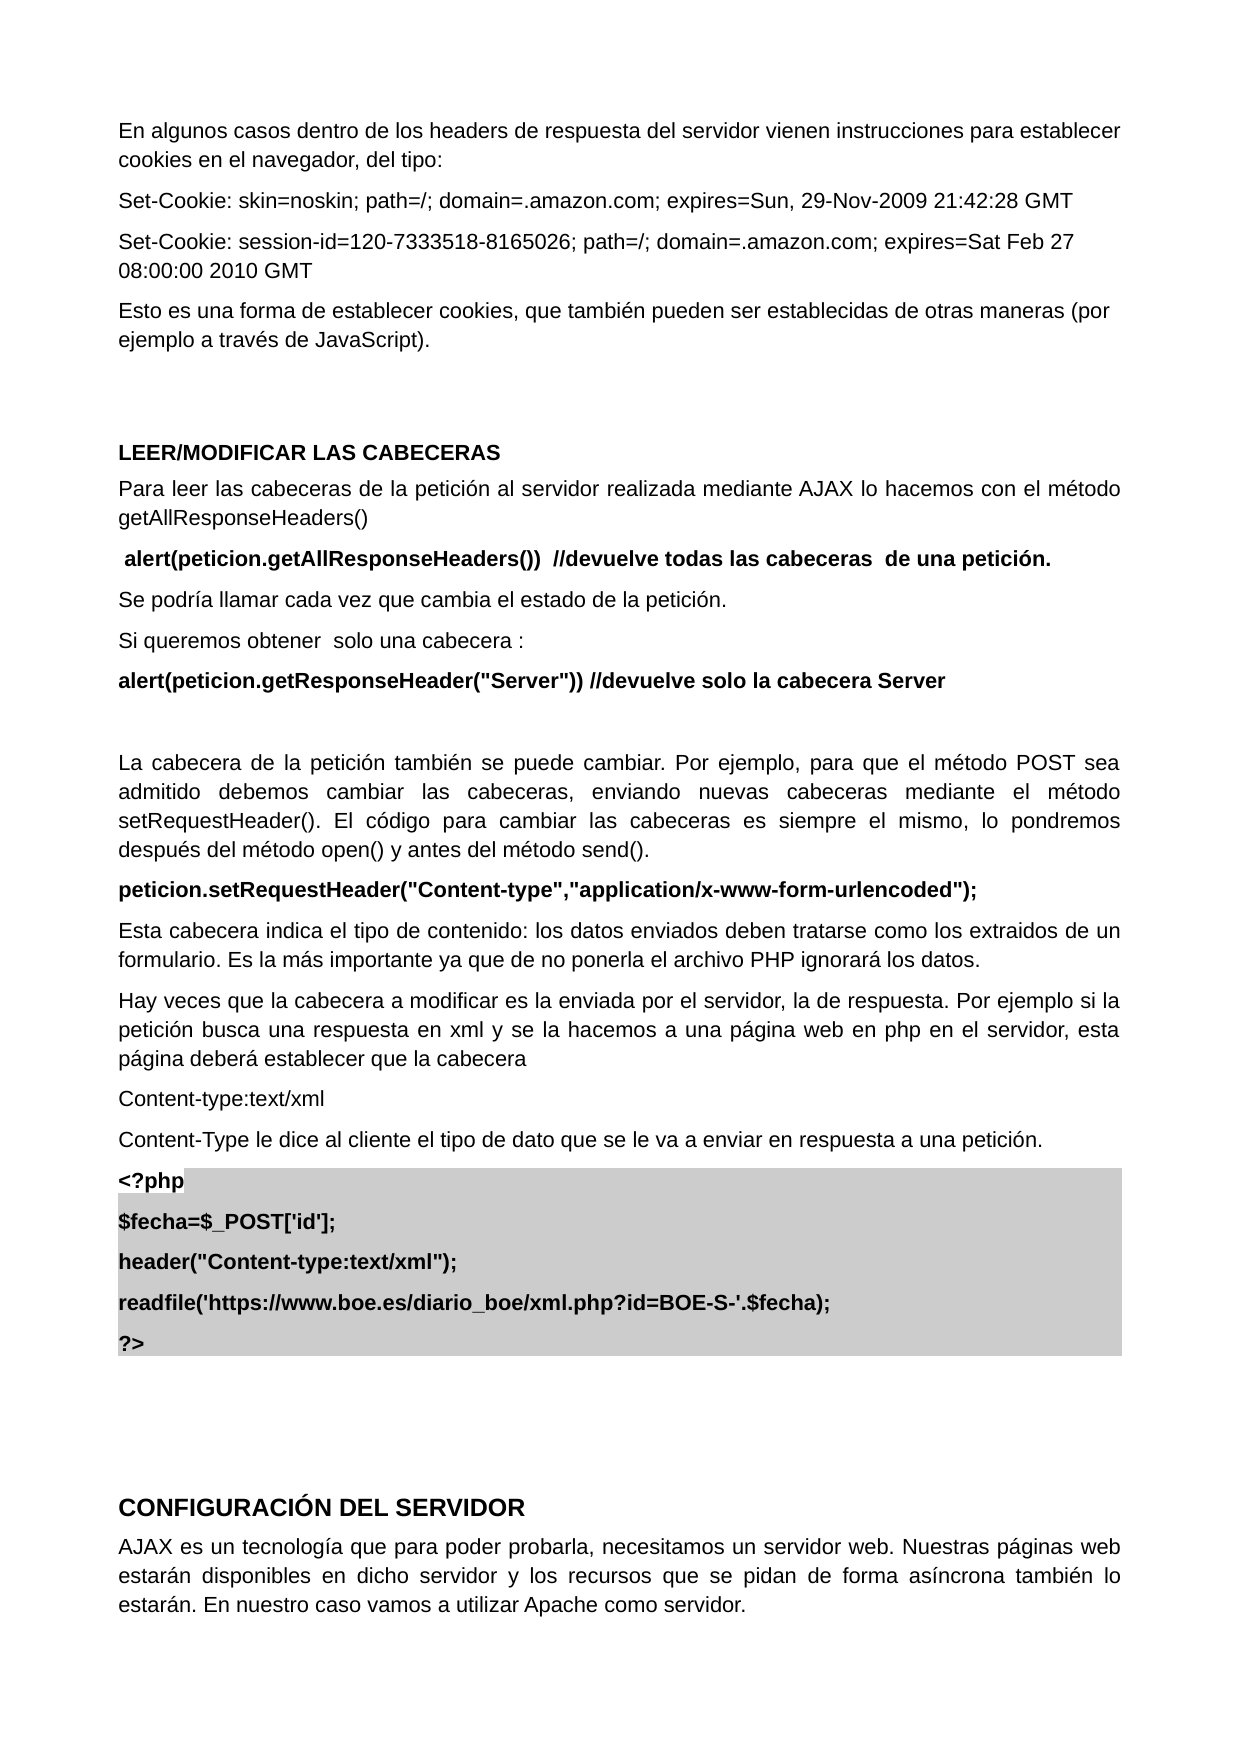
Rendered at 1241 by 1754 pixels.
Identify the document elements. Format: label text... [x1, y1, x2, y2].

text Set-Cookie: skin=noskin; path=/; domain=.amazon.com; expires=Sun, 29-Nov-2009 21:42:28 GMT [118, 188, 1122, 213]
text Esta cabecera indica el tipo de contenido: los datos enviados deben tratarse como los extraidos de un formulario. Es la más importante ya que de no ponerla el archivo PHP ignorará los datos. [118, 918, 1122, 972]
text En algunos casos dentro de los headers de respuesta del servidor vienen instrucciones para establecer cookies en el navegador, del tipo: [118, 118, 1122, 172]
text Set-Cookie: session-id=120-7333518-8165026; path=/; domain=.amazon.com; expires=Sat Feb 27 08:00:00 2010 GMT [118, 228, 1122, 283]
text Content-Type le dice al cliente el tipo de dato que se le va a enviar en respuesta a una petición. [118, 1127, 1122, 1152]
text LEER/MODIFICAR LAS CABECERAS [118, 439, 1122, 464]
text <?php [118, 1168, 1122, 1193]
text header("Content-type:text/xml"); [118, 1249, 1122, 1274]
text $fecha=$_POST['id']; [118, 1208, 1122, 1234]
text AJAX es un tecnología que para poder probarla, necesitamos un servidor web. Nuestras páginas web estarán disponibles en dicho servidor y los recursos que se pidan de forma asíncrona también lo estarán. En nuestro caso vamos a utilizar Apache como servidor. [118, 1534, 1122, 1617]
text La cabecera de la petición también se puede cambiar. Por ejemplo, para que el método POST sea admitido debemos cambiar las cabeceras, enviando nuevas cabeceras mediante el método setRequestHeader(). El código para cambiar las cabeceras es siempre el mismo, lo pondremos después del método open() y antes del método send(). [118, 750, 1122, 862]
text Se podría llamar cada vez que cambia el estado de la petición. [118, 587, 1122, 612]
text Esto es una forma de establecer cookies, que también pueden ser establecidas de otras maneras (por ejemplo a través de JavaScript). [118, 298, 1146, 352]
text alert(peticion.getResponseHeader("Server")) //devuelve solo la cabecera Server [118, 668, 1122, 693]
text CONFIGURACIÓN DEL SERVIDOR [118, 1493, 1122, 1522]
text peticion.setRequestHeader("Content-type","application/x-www-form-urlencoded"); [118, 877, 1122, 902]
text Para leer las cabeceras de la petición al servidor realizada mediante AJAX lo hacemos con el método getAllResponseHeaders() [118, 476, 1122, 531]
text Content-type:text/xml [118, 1086, 1122, 1112]
text alert(peticion.getAllResponseHeaders()) //devuelve todas las cabeceras de una petición. [118, 546, 1122, 571]
text Hay veces que la cabecera a modificar es la enviada por el servidor, la de respuesta. Por ejemplo si la petición busca una respuesta en xml y se la hacemos a una página web en php en el servidor, esta página deberá establecer que la cabecera [118, 988, 1122, 1071]
text Si queremos obtener solo una cabecera : [118, 627, 1122, 653]
text readfile('https://www.boe.es/diario_boe/xml.php?id=BOE-S-'.$fecha); [118, 1290, 1122, 1315]
text ?> [118, 1331, 1122, 1356]
